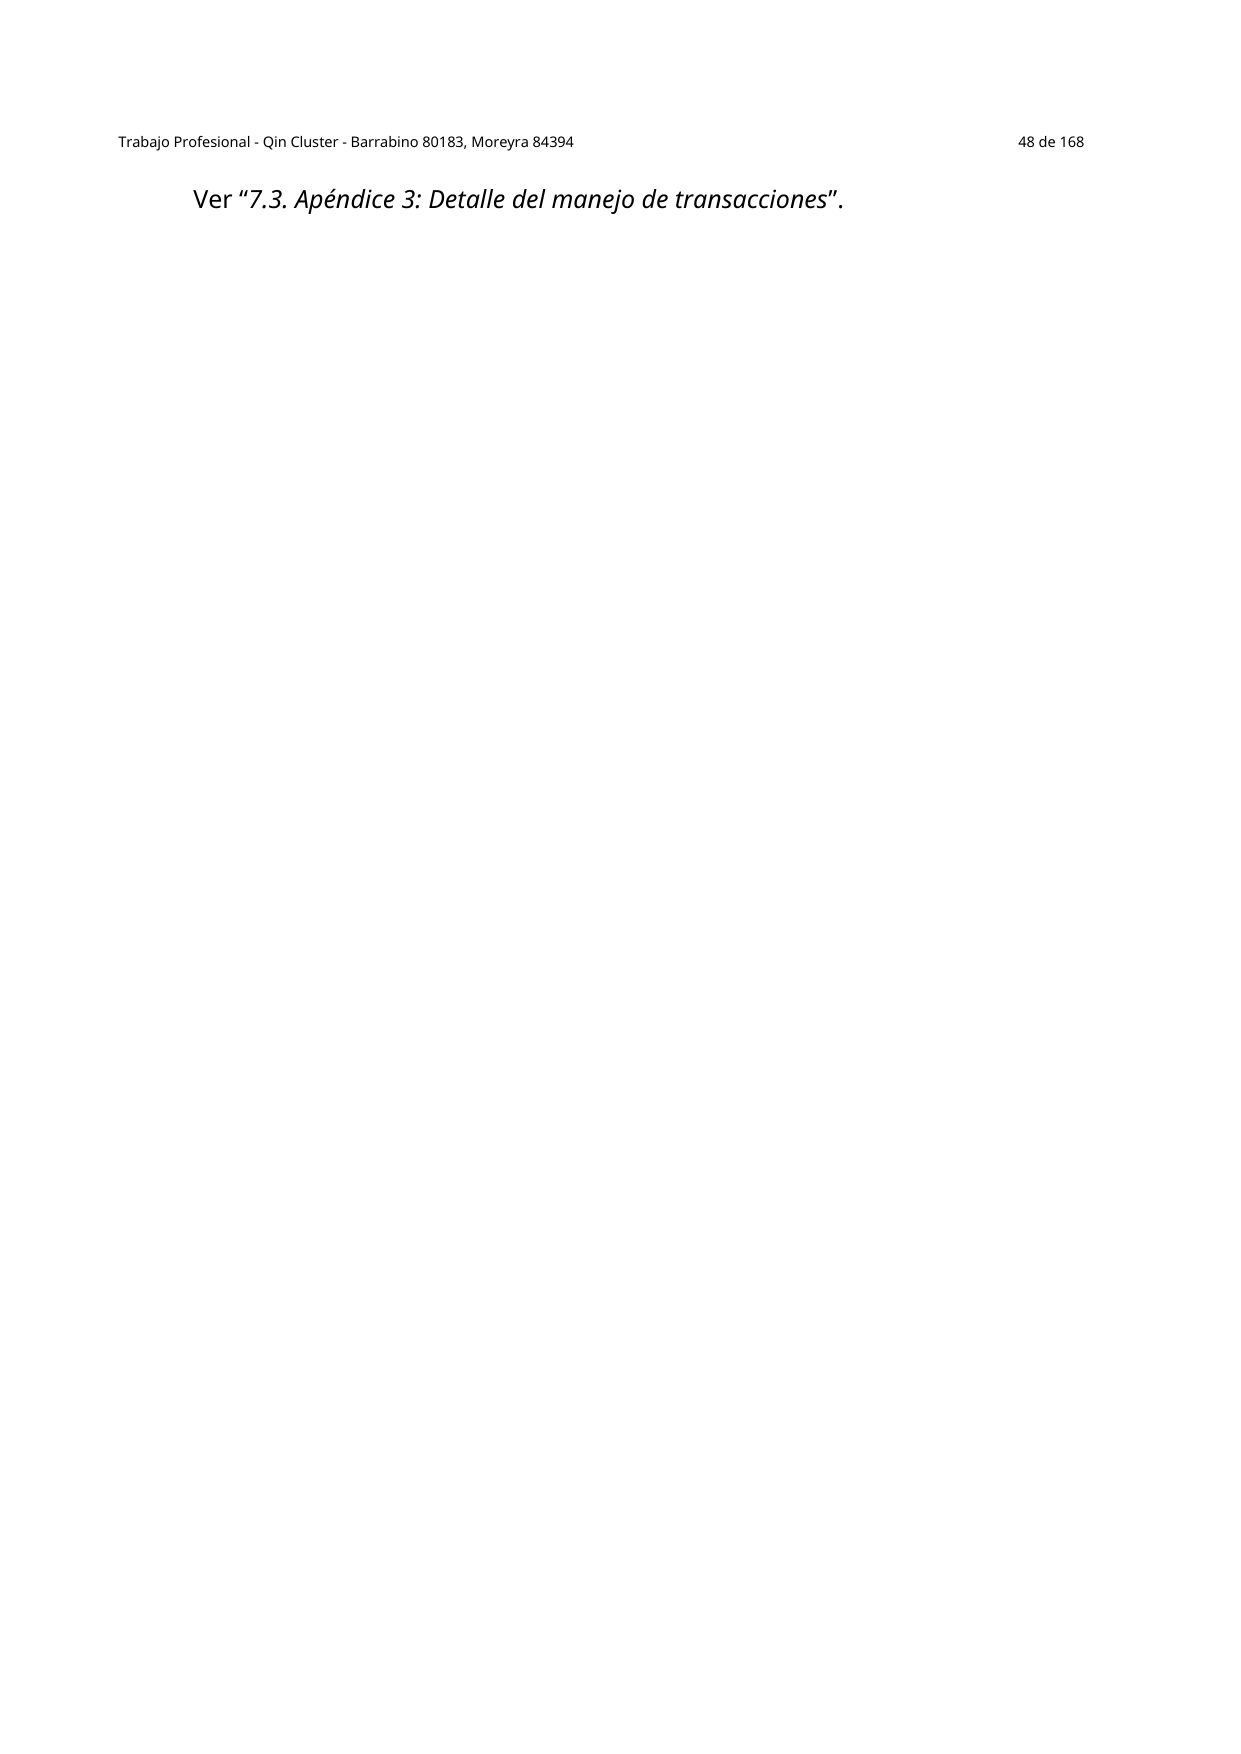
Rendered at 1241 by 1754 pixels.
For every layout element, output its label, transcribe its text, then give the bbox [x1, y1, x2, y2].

text Ver “7.3. Apéndice 3: Detalle del manejo de transacciones”. [118, 182, 1122, 216]
